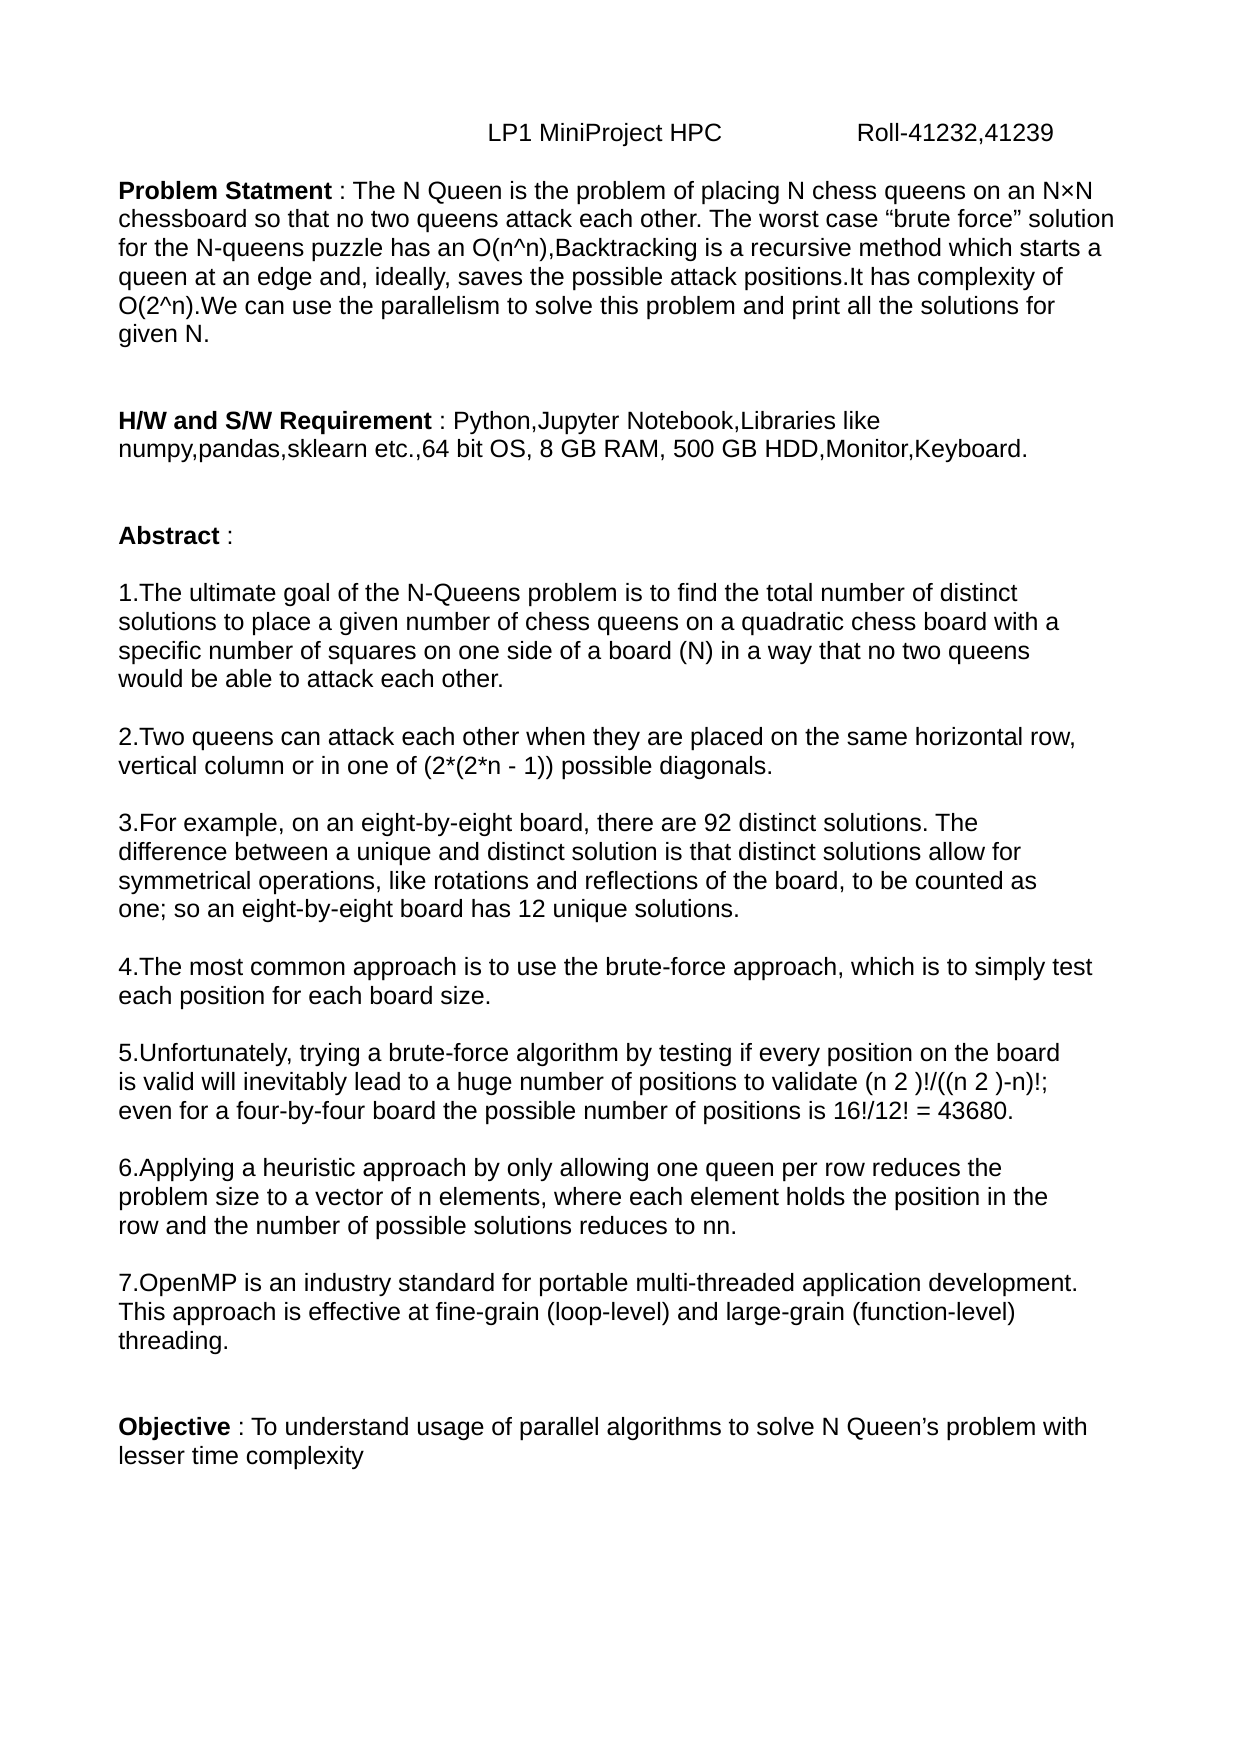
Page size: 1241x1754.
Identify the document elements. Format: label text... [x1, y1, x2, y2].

text LP1 MiniProject HPC Roll-41232,41239 [118, 118, 1122, 147]
text 2.Two queens can attack each other when they are placed on the same horizontal row, [118, 722, 1122, 751]
text 4.The most common approach is to use the brute-force approach, which is to simply test [118, 952, 1122, 981]
text H/W and S/W Requirement : Python,Jupyter Notebook,Libraries like numpy,pandas,sklearn etc.,64 bit OS, 8 GB RAM, 500 GB HDD,Monitor,Keyboard. [118, 406, 1122, 463]
text symmetrical operations, like rotations and reflections of the board, to be counted as [118, 866, 1122, 894]
text Objective : To understand usage of parallel algorithms to solve N Queen’s problem with lesser time complexity [118, 1412, 1122, 1469]
text even for a four-by-four board the possible number of positions is 16!/12! = 43680. [118, 1096, 1122, 1124]
text Abstract : [118, 521, 1122, 549]
text is valid will inevitably lead to a huge number of positions to validate (n 2 )!/((n 2 )-n)!; [118, 1067, 1122, 1096]
text 1.The ultimate goal of the N-Queens problem is to find the total number of distinct [118, 578, 1122, 607]
text threading. [118, 1326, 1122, 1354]
text 7.OpenMP is an industry standard for portable multi-threaded application development. [118, 1268, 1122, 1297]
text row and the number of possible solutions reduces to nn. [118, 1211, 1122, 1239]
text This approach is effective at fine-grain (loop-level) and large-grain (function-level) [118, 1297, 1122, 1326]
text each position for each board size. [118, 981, 1122, 1009]
text 6.Applying a heuristic approach by only allowing one queen per row reduces the [118, 1153, 1122, 1182]
text solutions to place a given number of chess queens on a quadratic chess board with a [118, 607, 1122, 636]
text difference between a unique and distinct solution is that distinct solutions allow for [118, 837, 1122, 866]
text vertical column or in one of (2*(2*n - 1)) possible diagonals. [118, 751, 1122, 779]
text Problem Statment : The N Queen is the problem of placing N chess queens on an N×N chessboard so that no two queens attack each other. The worst case “brute force” solution for the N-queens puzzle has an O(n^n),Backtracking is a recursive method which starts a queen at an edge and, ideally, saves the possible attack positions.It has complexity of O(2^n).We can use the parallelism to solve this problem and print all the solutions for given N. [118, 176, 1122, 348]
text one; so an eight-by-eight board has 12 unique solutions. [118, 894, 1122, 923]
text specific number of squares on one side of a board (N) in a way that no two queens [118, 636, 1122, 664]
text 3.For example, on an eight-by-eight board, there are 92 distinct solutions. The [118, 808, 1122, 837]
text 5.Unfortunately, trying a brute-force algorithm by testing if every position on the board [118, 1038, 1122, 1067]
text problem size to a vector of n elements, where each element holds the position in the [118, 1182, 1122, 1211]
text would be able to attack each other. [118, 664, 1122, 693]
